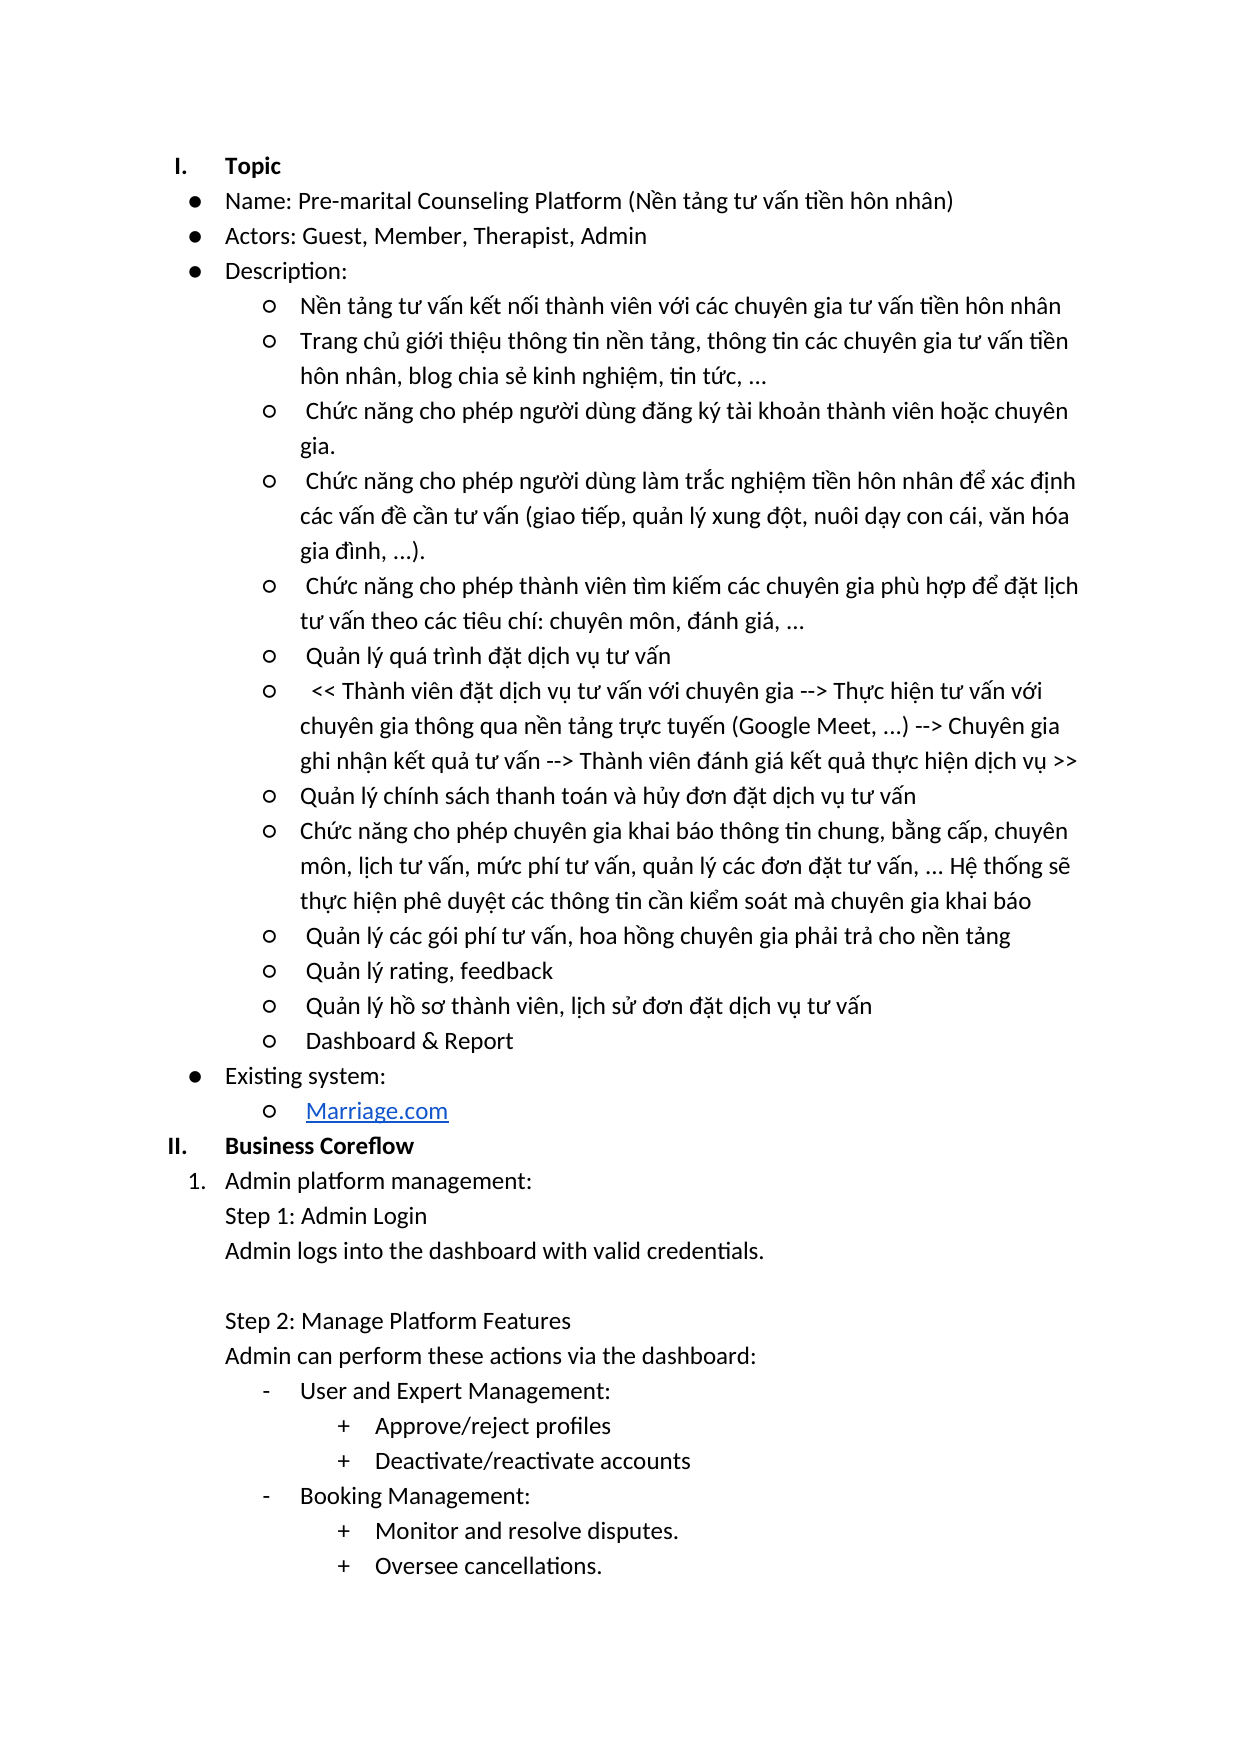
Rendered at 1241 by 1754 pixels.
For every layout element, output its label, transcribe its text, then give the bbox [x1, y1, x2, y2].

list Name: Pre-marital Counseling Platform (Nền tảng tư vấn tiền hôn nhân) [187, 185, 1090, 216]
list Quản lý các gói phí tư vấn, hoa hồng chuyên gia phải trả cho nền tảng [262, 920, 1090, 951]
list User and Expert Management: [262, 1375, 1090, 1406]
list << Thành viên đặt dịch vụ tư vấn với chuyên gia --> Thực hiện tư vấn với chuyên gia thông qua nền tảng trực tuyến (Google Meet, ...) --> Chuyên gia ghi nhận kết quả tư vấn --> Thành viên đánh giá kết quả thực hiện dịch vụ >> [262, 675, 1090, 776]
list Topic [187, 150, 1090, 181]
list Description: [187, 255, 1090, 286]
list Trang chủ giới thiệu thông tin nền tảng, thông tin các chuyên gia tư vấn tiền hôn nhân, blog chia sẻ kinh nghiệm, tin tức, ... [262, 325, 1090, 391]
list Admin platform management: [187, 1165, 1090, 1196]
list Marriage.com [262, 1095, 1090, 1126]
list Approve/reject profiles [337, 1410, 1090, 1441]
list Quản lý quá trình đặt dịch vụ tư vấn [262, 640, 1090, 671]
text Step 2: Manage Platform Features [225, 1305, 1090, 1336]
list Monitor and resolve disputes. [337, 1515, 1090, 1546]
list Quản lý rating, feedback [262, 955, 1090, 986]
text Admin can perform these actions via the dashboard: [225, 1340, 1090, 1371]
list Deactivate/reactivate accounts [337, 1445, 1090, 1476]
list Dashboard & Report [262, 1025, 1090, 1056]
list Quản lý hồ sơ thành viên, lịch sử đơn đặt dịch vụ tư vấn [262, 990, 1090, 1021]
list Chức năng cho phép người dùng đăng ký tài khoản thành viên hoặc chuyên gia. [262, 395, 1090, 461]
list Existing system: [187, 1060, 1090, 1091]
list Chức năng cho phép chuyên gia khai báo thông tin chung, bằng cấp, chuyên môn, lịch tư vấn, mức phí tư vấn, quản lý các đơn đặt tư vấn, ... Hệ thống sẽ thực hiện phê duyệt các thông tin cần kiểm soát mà chuyên gia khai báo [262, 815, 1090, 916]
text Step 1: Admin Login [225, 1200, 1090, 1231]
list Actors: Guest, Member, Therapist, Admin [187, 220, 1090, 251]
text Admin logs into the dashboard with valid credentials. [225, 1235, 1090, 1266]
list Chức năng cho phép thành viên tìm kiếm các chuyên gia phù hợp để đặt lịch tư vấn theo các tiêu chí: chuyên môn, đánh giá, ... [262, 570, 1090, 636]
list Nền tảng tư vấn kết nối thành viên với các chuyên gia tư vấn tiền hôn nhân [262, 290, 1090, 321]
list Booking Management: [262, 1480, 1090, 1511]
list Business Coreflow [187, 1130, 1090, 1161]
list Quản lý chính sách thanh toán và hủy đơn đặt dịch vụ tư vấn [262, 780, 1090, 811]
list Oversee cancellations. [337, 1550, 1090, 1581]
list Chức năng cho phép người dùng làm trắc nghiệm tiền hôn nhân để xác định các vấn đề cần tư vấn (giao tiếp, quản lý xung đột, nuôi dạy con cái, văn hóa gia đình, ...). [262, 465, 1090, 566]
